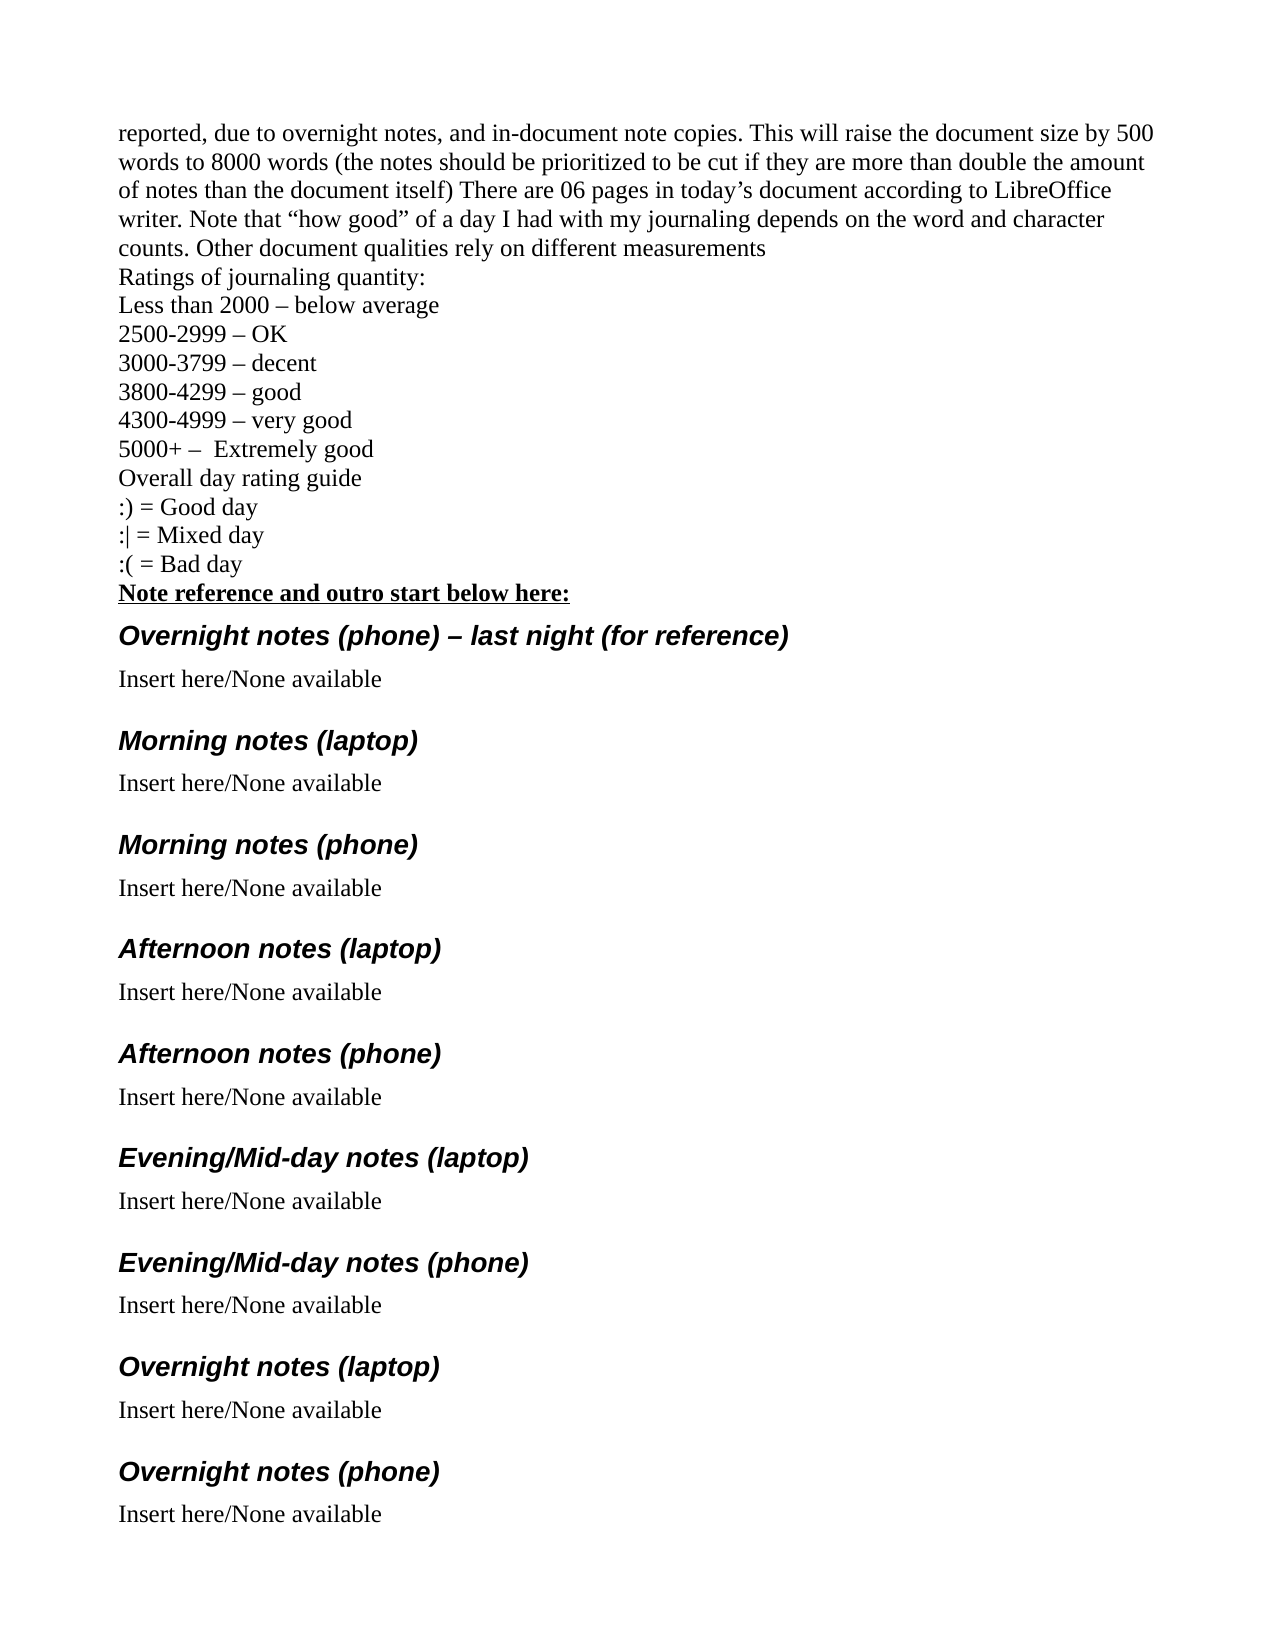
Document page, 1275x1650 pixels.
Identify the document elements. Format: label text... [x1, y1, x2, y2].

text 3800-4299 – good [118, 377, 1157, 406]
text Insert here/None available [118, 768, 1157, 797]
text 4300-4999 – very good [118, 406, 1157, 434]
text :| = Mixed day [118, 521, 1157, 549]
text 5000+ – Extremely good [118, 434, 1157, 463]
text Less than 2000 – below average [118, 291, 1157, 319]
text Note reference and outro start below here: [118, 578, 1157, 607]
text Insert here/None available [118, 873, 1157, 901]
subtitle Overnight notes (laptop) [118, 1351, 1157, 1383]
text 2500-2999 – OK [118, 319, 1157, 348]
text Insert here/None available [118, 1291, 1157, 1319]
subtitle Evening/Mid-day notes (phone) [118, 1246, 1157, 1278]
text :) = Good day [118, 492, 1157, 521]
subtitle Evening/Mid-day notes (laptop) [118, 1142, 1157, 1174]
text Overall day rating guide [118, 463, 1157, 492]
subtitle Morning notes (laptop) [118, 724, 1157, 756]
text Insert here/None available [118, 1082, 1157, 1110]
subtitle Overnight notes (phone) [118, 1455, 1157, 1487]
text 3000-3799 – decent [118, 348, 1157, 377]
text Insert here/None available [118, 664, 1157, 692]
text reported, due to overnight notes, and in-document note copies. This will raise the document size by 500 words to 8000 words (the notes should be prioritized to be cut if they are more than double the amount of notes than the document itself) There are 06 pages in today’s document according to LibreOffice writer. Note that “how good” of a day I had with my journaling depends on the word and character counts. Other document qualities rely on different measurements [118, 118, 1157, 262]
text Insert here/None available [118, 977, 1157, 1006]
text Insert here/None available [118, 1186, 1157, 1215]
text :( = Bad day [118, 549, 1157, 578]
text Insert here/None available [118, 1499, 1157, 1528]
subtitle Afternoon notes (phone) [118, 1037, 1157, 1069]
text Insert here/None available [118, 1395, 1157, 1424]
subtitle Morning notes (phone) [118, 828, 1157, 860]
text Ratings of journaling quantity: [118, 262, 1157, 291]
subtitle Afternoon notes (laptop) [118, 933, 1157, 965]
subtitle Overnight notes (phone) – last night (for reference) [118, 619, 1157, 651]
